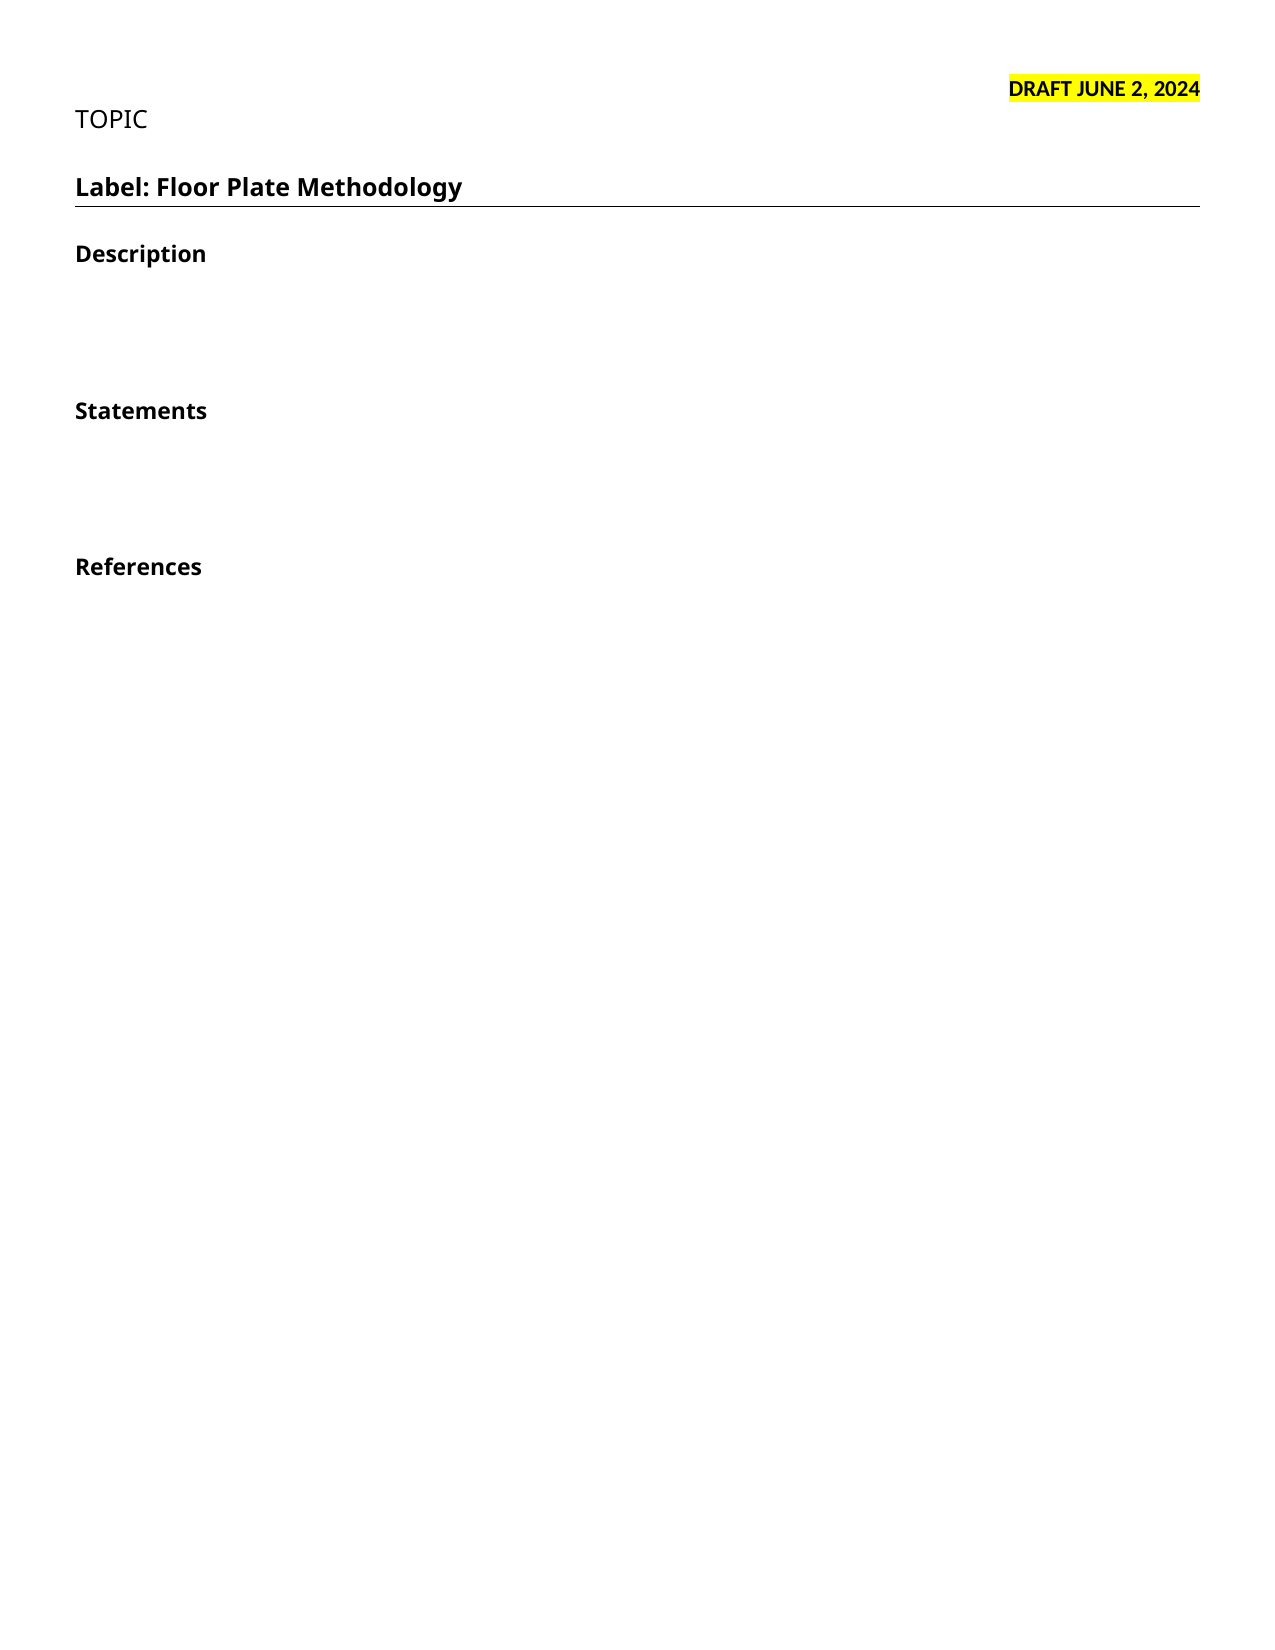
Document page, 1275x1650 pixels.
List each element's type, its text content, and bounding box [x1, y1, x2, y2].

text Statements [75, 395, 1200, 426]
text Label: Floor Plate Methodology [75, 170, 1200, 206]
text TOPIC [75, 102, 1200, 136]
text References [75, 551, 1200, 582]
text Description [75, 238, 1200, 270]
